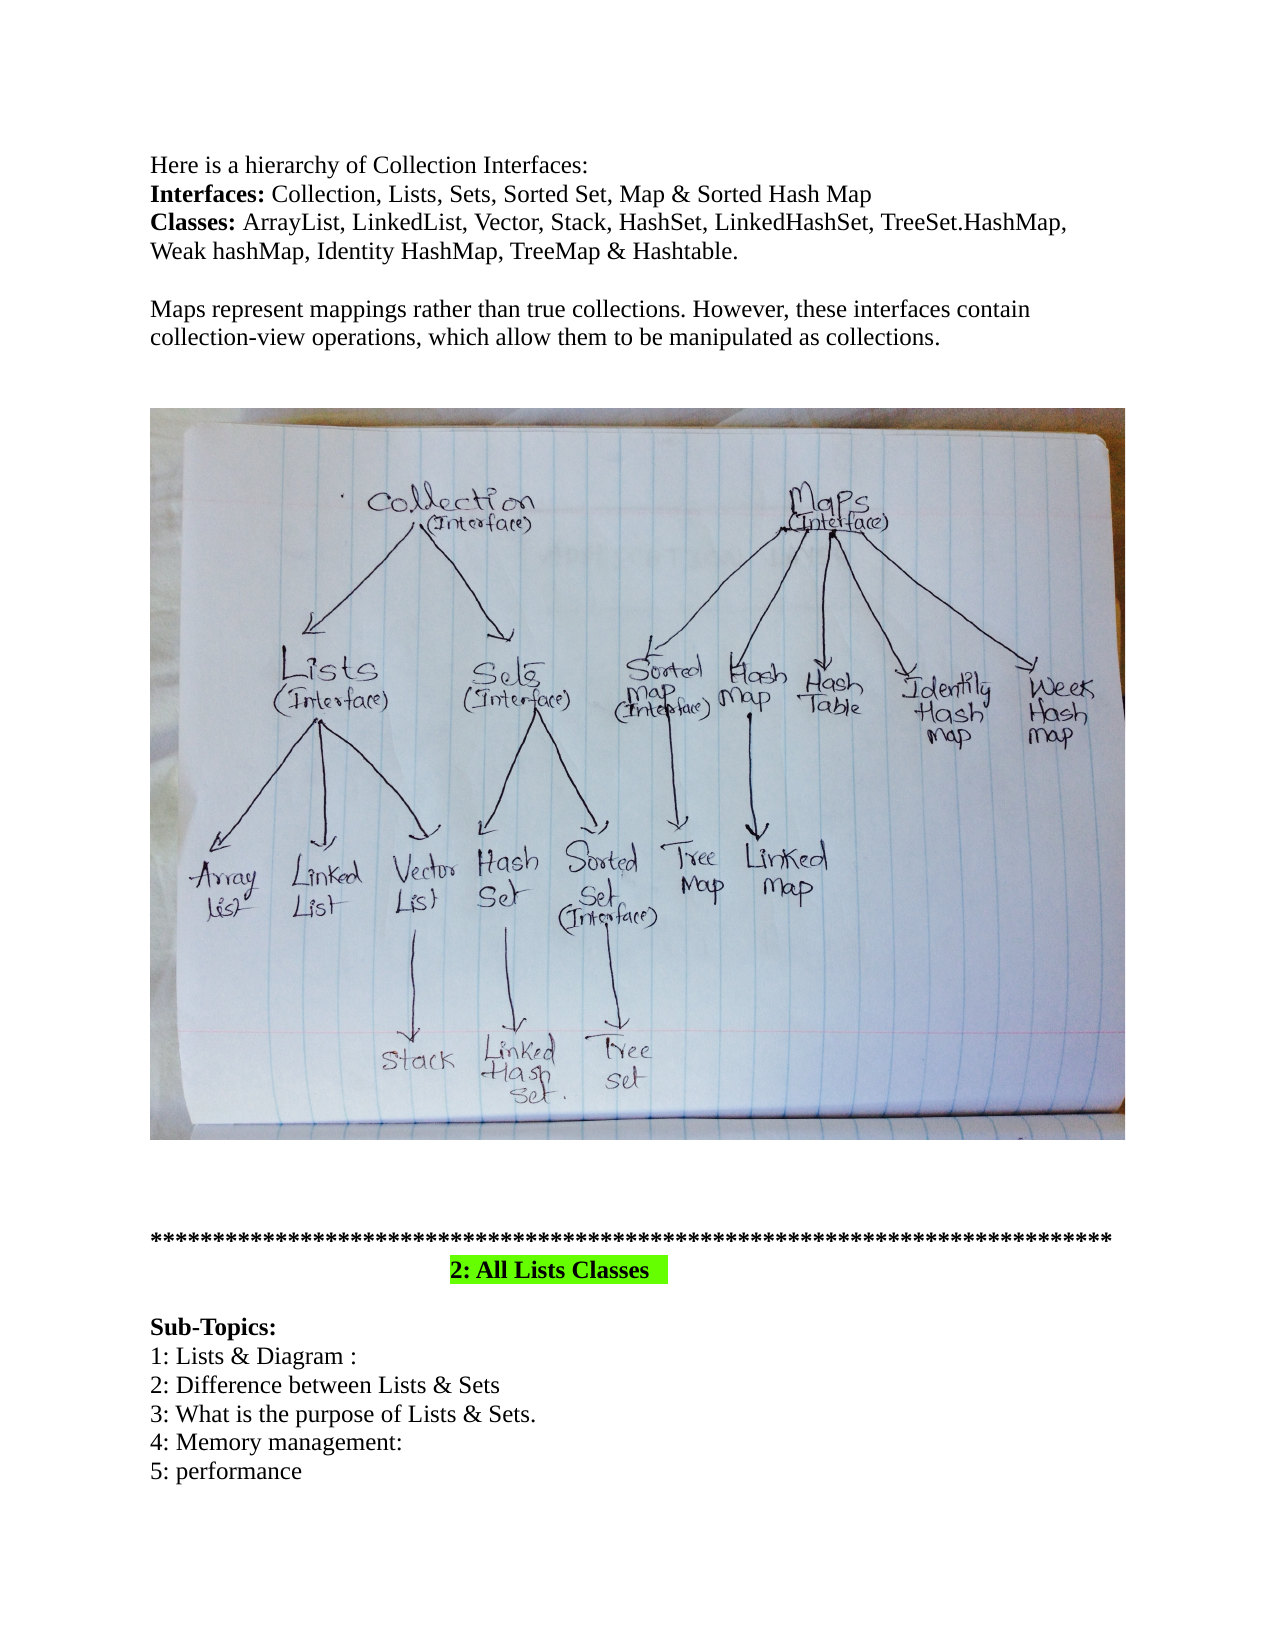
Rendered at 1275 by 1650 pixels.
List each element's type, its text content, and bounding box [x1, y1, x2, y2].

text Classes: ArrayList, LinkedList, Vector, Stack, HashSet, LinkedHashSet, TreeSet.HashMap, Weak hashMap, Identity HashMap, TreeMap & Hashtable. [150, 207, 1125, 265]
list 3: What is the purpose of Lists & Sets. [150, 1399, 1125, 1427]
text 5: performance [150, 1456, 1125, 1485]
text Interfaces: Collection, Lists, Sets, Sorted Set, Map & Sorted Hash Map [150, 179, 1125, 207]
text Sub-Topics: [150, 1312, 1125, 1341]
text 4: Memory management: [150, 1427, 1125, 1456]
text ***************************************************************************** 2: All Lists Classes [150, 1226, 1125, 1284]
text 2: Difference between Lists & Sets [150, 1370, 1125, 1399]
picture [150, 408, 1125, 1140]
text 1: Lists & Diagram : [150, 1341, 1125, 1370]
text Maps represent mappings rather than true collections. However, these interfaces contain collection-view operations, which allow them to be manipulated as collections. [150, 294, 1125, 351]
text Here is a hierarchy of Collection Interfaces: [150, 150, 1125, 179]
